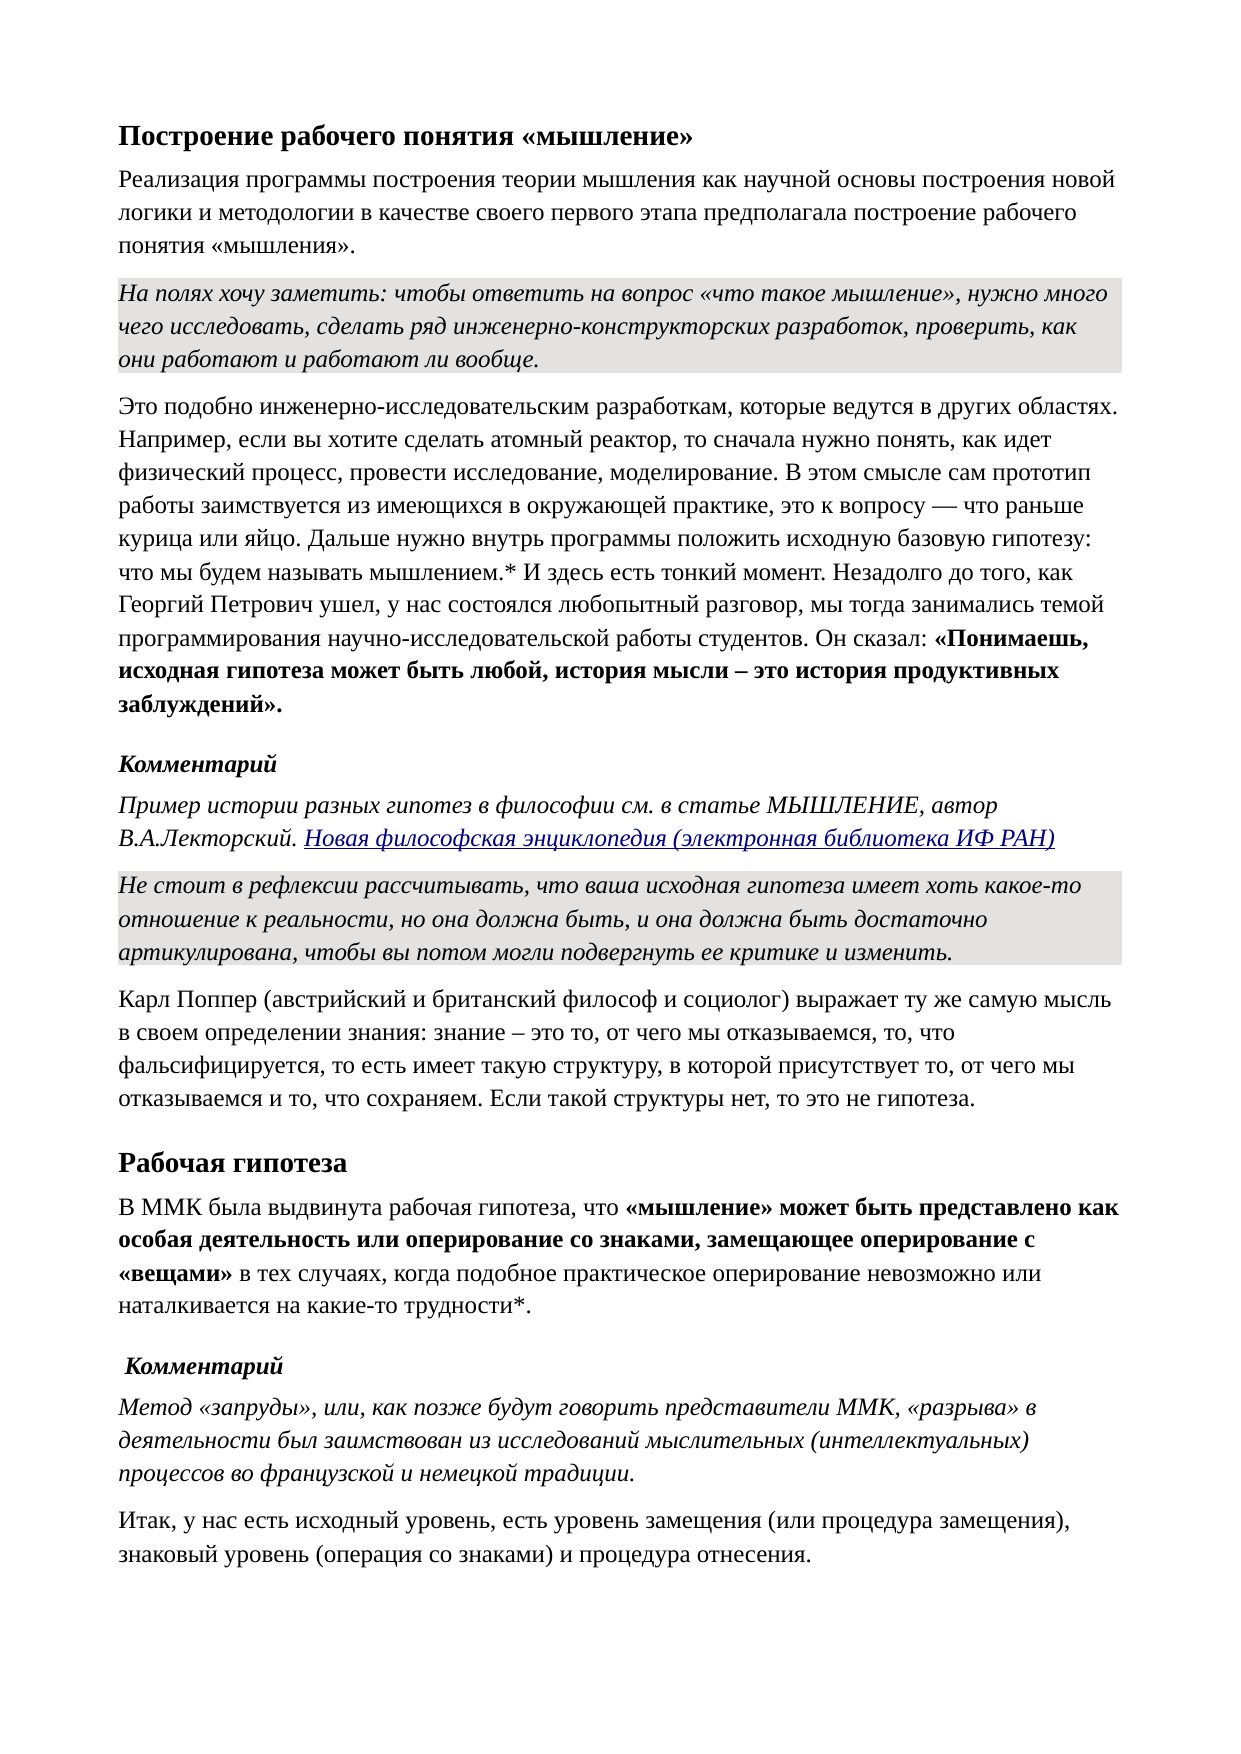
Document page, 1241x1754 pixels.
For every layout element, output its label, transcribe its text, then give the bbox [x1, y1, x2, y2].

text Итак, у нас есть исходный уровень, есть уровень замещения (или процедура замещения), знаковый уровень (операция со знаками) и процедура отнесения. [118, 1506, 1122, 1567]
text Метод «запруды», или, как позже будут говорить представители ММК, «разрыва» в деятельности был заимствован из исследований мыслительных (интеллектуальных) процессов во французской и немецкой традиции. [118, 1392, 1122, 1487]
text На полях хочу заметить: чтобы ответить на вопрос «что такое мышление», нужно много чего исследовать, сделать ряд инженерно-конструкторских разработок, проверить, как они работают и работают ли вообще. [118, 278, 1122, 373]
subtitle Комментарий [118, 749, 1122, 777]
subtitle Рабочая гипотеза [118, 1146, 1122, 1179]
text Не стоит в рефлексии рассчитывать, что ваша исходная гипотеза имеет хоть какое-то отношение к реальности, но она должна быть, и она должна быть достаточно артикулирована, чтобы вы потом могли подвергнуть ее критике и изменить. [118, 871, 1122, 965]
text Реализация программы построения теории мышления как научной основы построения новой логики и методологии в качестве своего первого этапа предполагала построение рабочего понятия «мышления». [118, 164, 1122, 259]
subtitle Построение рабочего понятия «мышление» [118, 118, 1122, 152]
subtitle Комментарий [118, 1351, 1122, 1379]
text Это подобно инженерно-исследовательским разработкам, которые ведутся в других областях. Например, если вы хотите сделать атомный реактор, то сначала нужно понять, как идет физический процесс, провести исследование, моделирование. В этом смысле сам прототип работы заимствуется из имеющихся в окружающей практике, это к вопросу — что раньше курица или яйцо. Дальше нужно внутрь программы положить исходную базовую гипотезу: что мы будем называть мышлением.* И здесь есть тонкий момент. Незадолго до того, как Георгий Петрович ушел, у нас состоялся любопытный разговор, мы тогда занимались темой программирования научно-исследовательской работы студентов. Он сказал: «Понимаешь, исходная гипотеза может быть любой, история мысли – это история продуктивных заблуждений». [118, 391, 1122, 717]
text Пример истории разных гипотез в философии см. в статье МЫШЛЕНИЕ, автор В.А.Лекторский. Новая философская энциклопедия (электронная библиотека ИФ РАН) [118, 790, 1122, 852]
text В ММК была выдвинута рабочая гипотеза, что «мышление» может быть представлено как особая деятельность или оперирование со знаками, замещающее оперирование с «вещами» в тех случаях, когда подобное практическое оперирование невозможно или наталкивается на какие-то трудности*. [118, 1192, 1122, 1319]
text Карл Поппер (австрийский и британский философ и социолог) выражает ту же самую мысль в своем определении знания: знание – это то, от чего мы отказываемся, то, что фальсифицируется, то есть имеет такую структуру, в которой присутствует то, от чего мы отказываемся и то, что сохраняем. Если такой структуры нет, то это не гипотеза. [118, 984, 1122, 1112]
